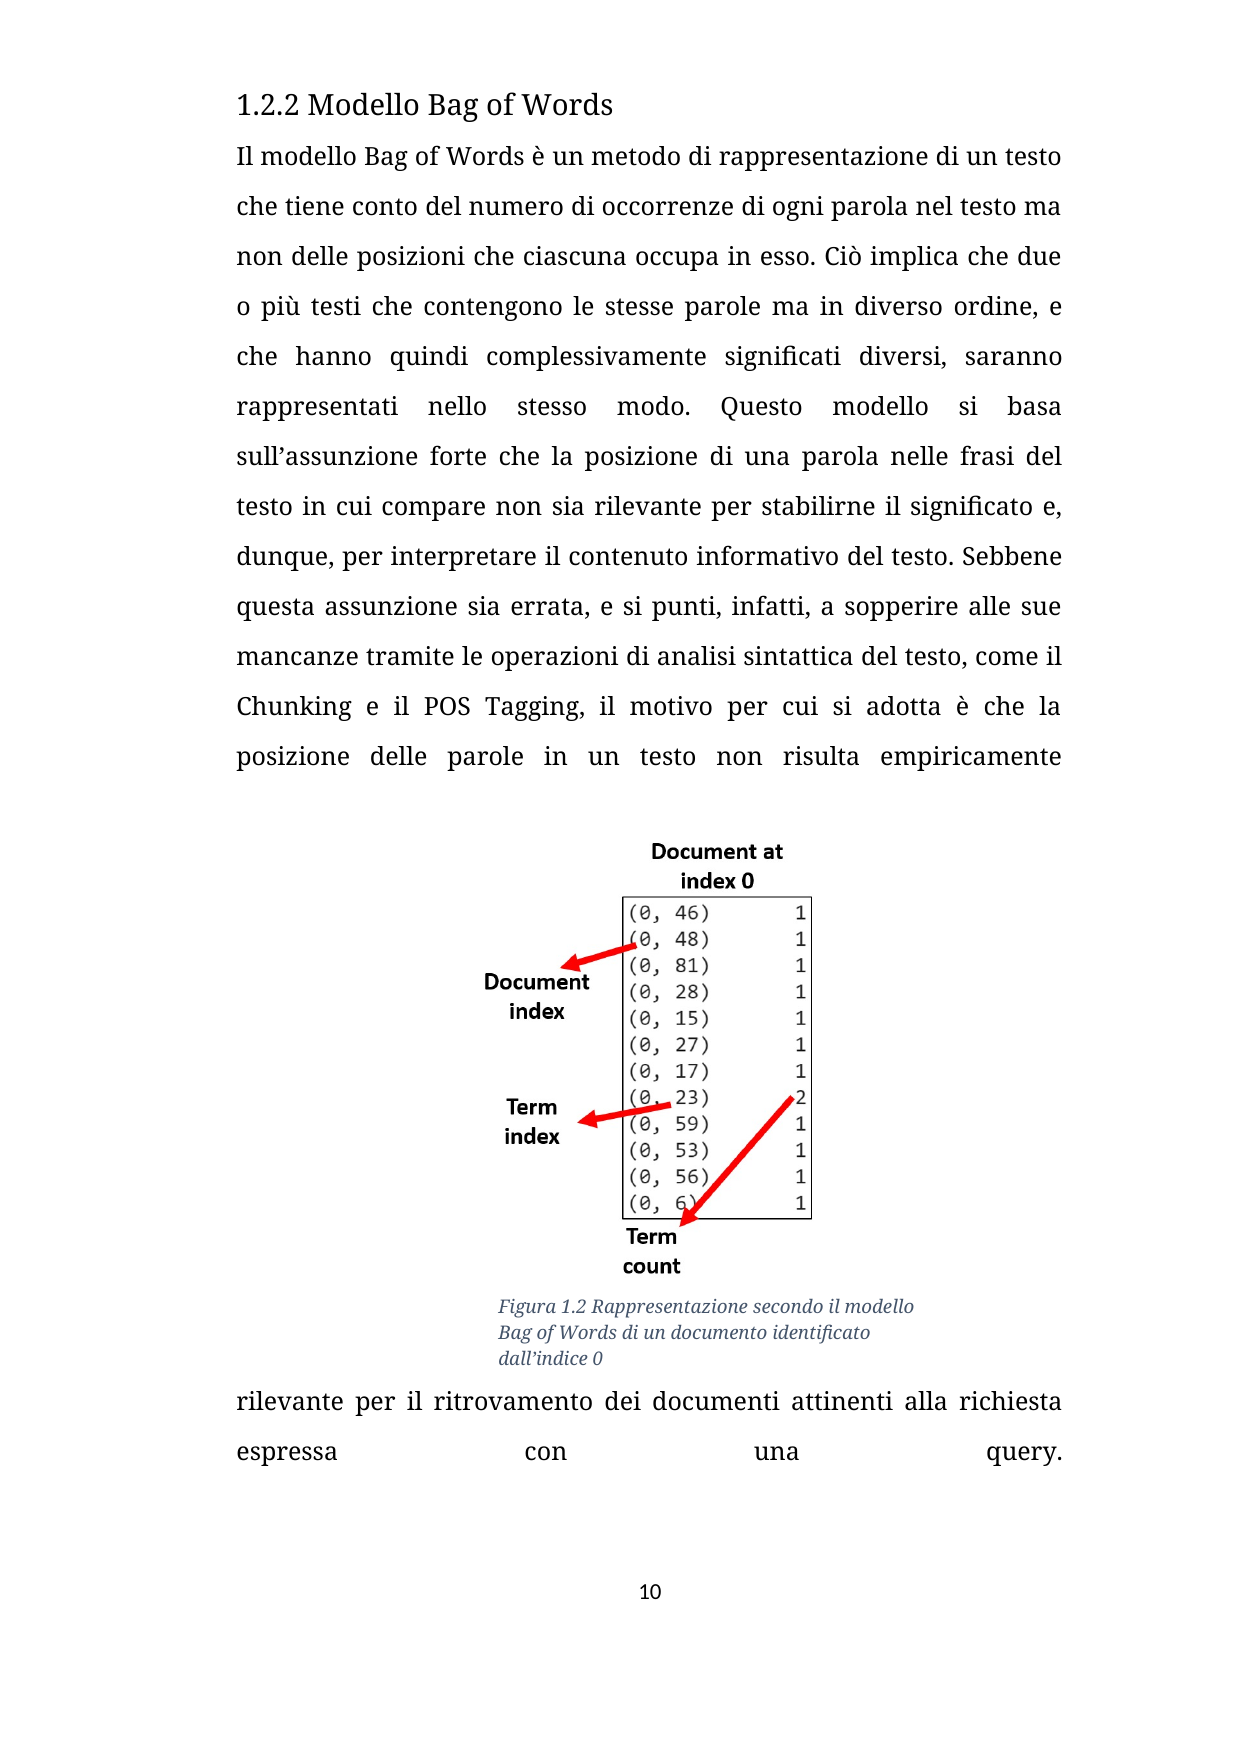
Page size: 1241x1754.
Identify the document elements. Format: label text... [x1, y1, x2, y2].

text Figura 1.2 Rappresentazione secondo il modello Bag of Words di un documento identificato dall’indice 0 [498, 1294, 932, 1370]
subtitle 1.2.2 Modello Bag of Words [236, 75, 1063, 125]
text Il modello Bag of Words è un metodo di rappresentazione di un testo che tiene conto del numero di occorrenze di ogni parola nel testo ma non delle posizioni che ciascuna occupa in esso. Ciò implica che due o più testi che contengono le stesse parole ma in diverso ordine, e che hanno quindi complessivamente significati diversi, saranno rappresentati nello stesso modo. Questo modello si basa sull’assunzione forte che la posizione di una parola nelle frasi del testo in cui compare non sia rilevante per stabilirne il significato e, dunque, per interpretare il contenuto informativo del testo. Sebbene questa assunzione sia errata, e si punti, infatti, a sopperire alle sue mancanze tramite le operazioni di analisi sintattica del testo, come il Chunking e il POS Tagging, il motivo per cui si adotta è che la posizione delle parole in un testo non risulta empiricamente rilevante per il ritrovamento dei documenti attinenti alla richiesta espressa con una query. [236, 125, 1063, 1520]
